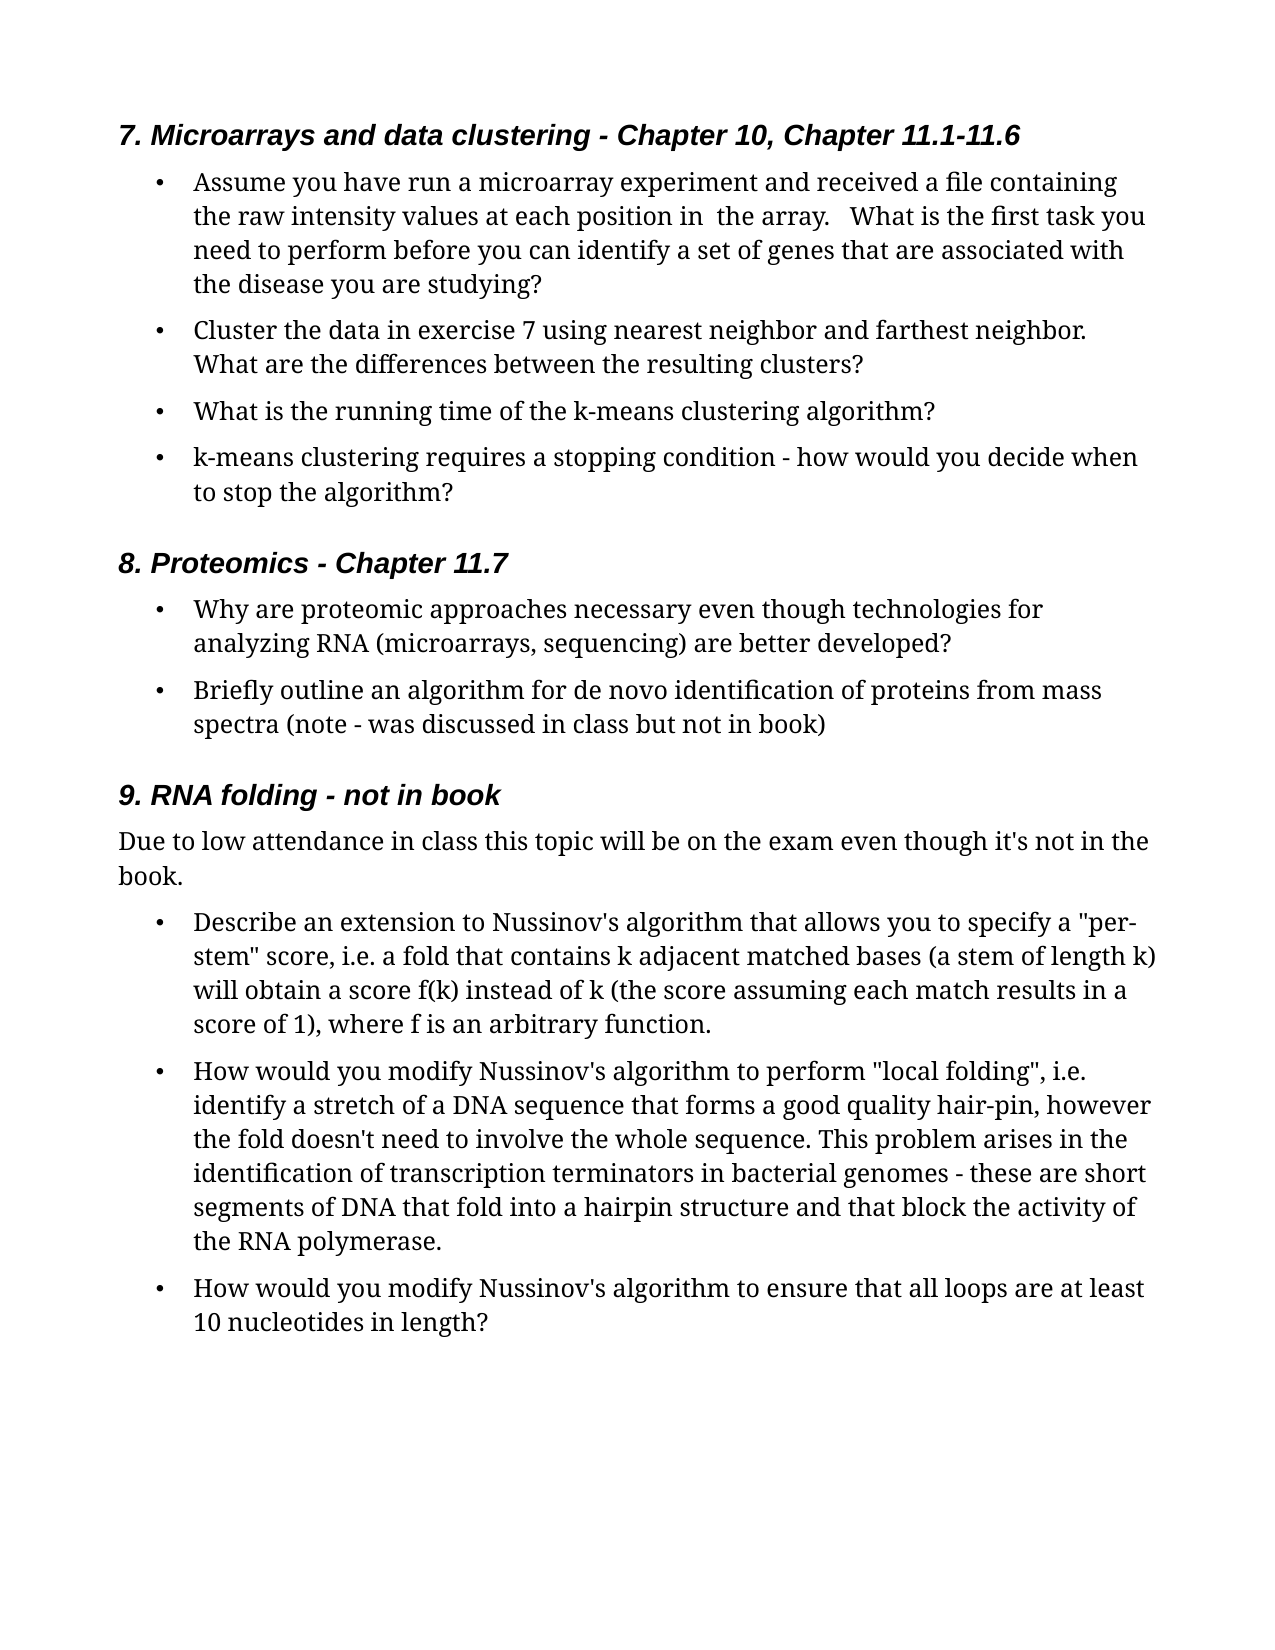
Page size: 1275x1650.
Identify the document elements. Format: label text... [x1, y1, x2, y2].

list Why are proteomic approaches necessary even though technologies for analyzing RNA (microarrays, sequencing) are better developed? [156, 592, 1157, 660]
list How would you modify Nussinov's algorithm to ensure that all loops are at least 10 nucleotides in length? [156, 1270, 1157, 1338]
subtitle 7. Microarrays and data clustering - Chapter 10, Chapter 11.1-11.6 [118, 118, 1157, 152]
subtitle 8. Proteomics - Chapter 11.7 [118, 546, 1157, 579]
list Describe an extension to Nussinov's algorithm that allows you to specify a "per-stem" score, i.e. a fold that contains k adjacent matched bases (a stem of length k) will obtain a score f(k) instead of k (the score assuming each match results in a score of 1), where f is an arbitrary function. [156, 905, 1157, 1041]
subtitle 9. RNA folding - not in book [118, 778, 1157, 812]
list What is the running time of the k-means clustering algorithm? [156, 393, 1157, 428]
list How would you modify Nussinov's algorithm to perform "local folding", i.e. identify a stretch of a DNA sequence that forms a good quality hair-pin, however the fold doesn't need to involve the whole sequence. This problem arises in the identification of transcription terminators in bacterial genomes - these are short segments of DNA that fold into a hairpin structure and that block the activity of the RNA polymerase. [156, 1053, 1157, 1258]
list Assume you have run a microarray experiment and received a file containing the raw intensity values at each position in the array. What is the first task you need to perform before you can identify a set of genes that are associated with the disease you are studying? [156, 164, 1157, 300]
list Cluster the data in exercise 7 using nearest neighbor and farthest neighbor. What are the differences between the resulting clusters? [156, 313, 1157, 381]
text Due to low attendance in class this topic will be on the exam even though it's not in the book. [118, 824, 1157, 892]
list Briefly outline an algorithm for de novo identification of proteins from mass spectra (note - was discussed in class but not in book) [156, 672, 1157, 741]
list k-means clustering requires a stopping condition - how would you decide when to stop the algorithm? [156, 440, 1157, 508]
